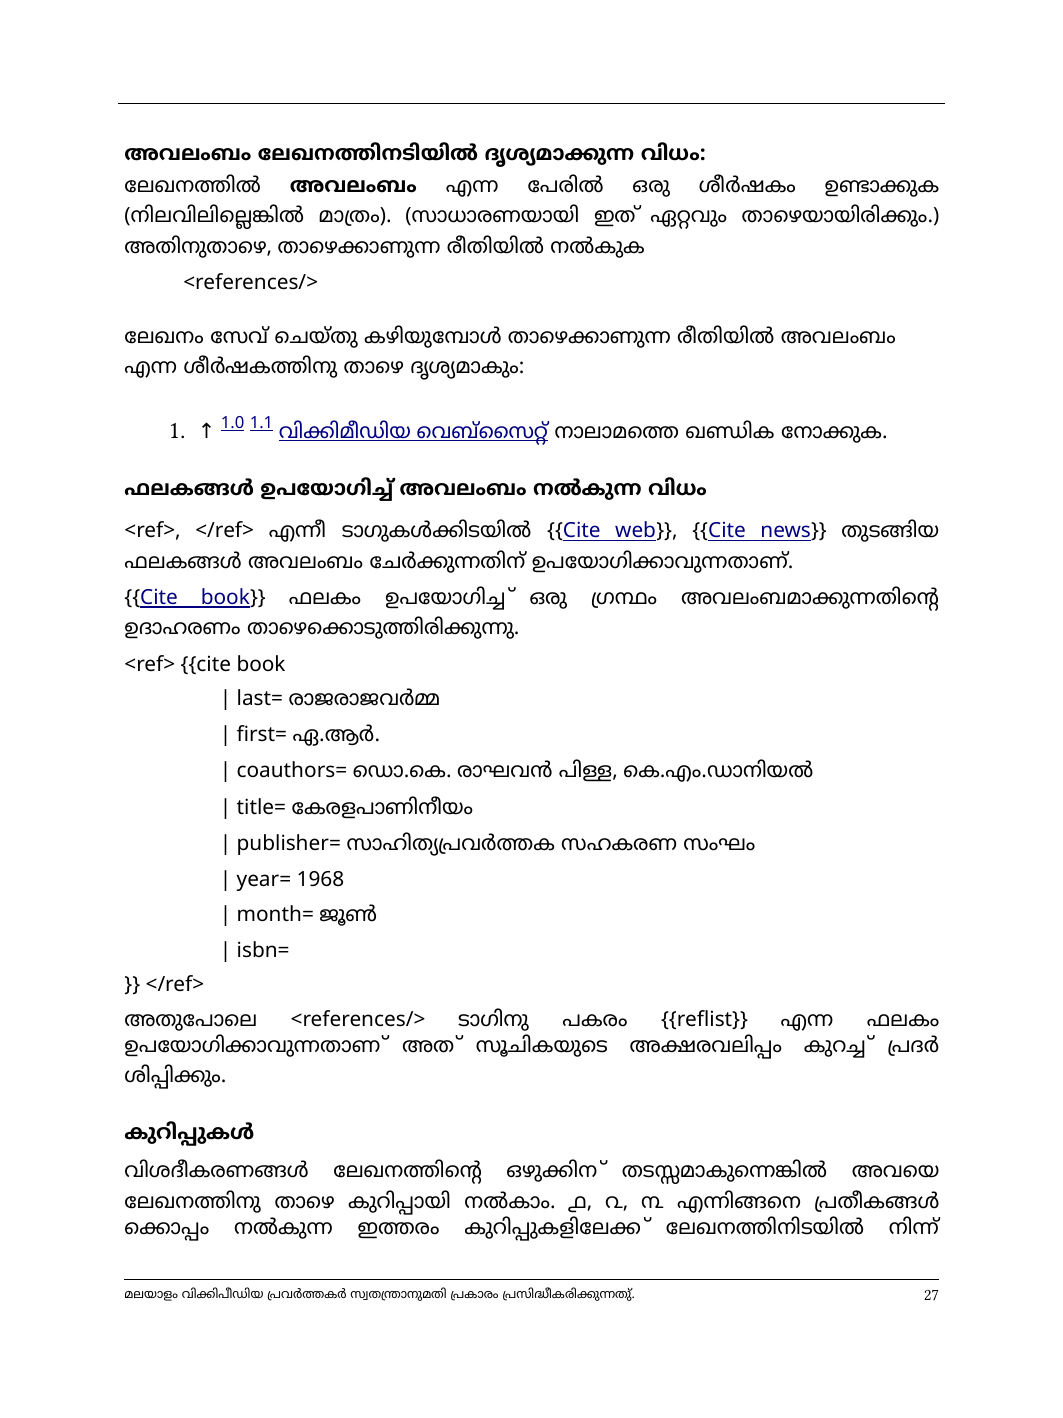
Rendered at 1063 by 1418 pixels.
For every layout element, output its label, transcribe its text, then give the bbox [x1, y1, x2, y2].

text | isbn= [124, 935, 939, 963]
list ലേഖനം സേവ് ചെയ്തു കഴിയുമ്പോള്‍ താഴെക്കാണുന്ന രീതിയില്‍ അവലംബം എന്ന ശീര്‍ഷകത്തിനു താഴെ ദൃശ്യമാകും: [124, 325, 939, 381]
text {{Cite book}} ഫലകം ഉപയോഗിച്ച് ഒരു ഗ്രന്ഥം അവലംബമാക്കുന്നതിന്റെ ഉദാഹരണം താഴെക്കൊടുത്തിരിക്കുന്നു. [124, 582, 939, 643]
text }} </ref> [124, 969, 939, 998]
subtitle കുറിപ്പുകള്‍ [124, 1121, 939, 1147]
text | coauthors= ഡൊ.കെ. രാഘവൻ പിള്ള, കെ.എം.ഡാനിയൽ [124, 756, 939, 786]
text | title= കേരളപാണിനീയം [124, 792, 939, 822]
text <ref>, </ref> എന്നീ ടാഗുകള്‍ക്കിടയില്‍ {{Cite web}}, {{Cite news}} തുടങ്ങിയ ഫലകങ്ങള്‍ അവലംബം ചേര്‍ക്കുന്നതിന്‌ ഉപയോഗിക്കാവുന്നതാണ്. [124, 516, 939, 576]
list ↑ 1.0 1.1 വിക്കിമീഡിയ വെബ്സൈറ്റ് നാലാമത്തെ ഖണ്ഡിക നോക്കുക. [168, 411, 939, 446]
list <references/> [183, 267, 939, 296]
text അതുപോലെ <references/> ടാഗിനു പകരം {{reflist}} എന്ന ഫലകം ഉപയോഗിക്കാവുന്നതാണ്‌ അത് സൂചികയുടെ അക്ഷരവലിപ്പം കുറച്ച് പ്രദര്‍ശിപ്പിക്കും. [124, 1004, 939, 1090]
text | month= ജൂൺ [124, 899, 939, 929]
text | year= 1968 [124, 864, 939, 893]
text ലേഖനത്തില്‍ അവലംബം എന്ന പേരില്‍ ഒരു ശീര്‍ഷകം ഉണ്ടാക്കുക (നിലവിലില്ലെങ്കില്‍ മാത്രം). (സാധാരണയായി ഇത് ഏറ്റവും താഴെയായിരിക്കും.) അതിനുതാഴെ, താഴെക്കാണുന്ന രീതിയില്‍ നല്‍കുക [124, 174, 939, 261]
text <ref> {{cite book [124, 649, 939, 677]
text അവലംബം ലേഖനത്തിനടിയില്‍ ദൃശ്യമാക്കുന്ന വിധം: [124, 110, 939, 168]
text വിശദീകരണങ്ങള്‍ ലേഖനത്തിന്റെ ഒഴുക്കിന് തടസ്സമാകുന്നെങ്കില്‍ അവയെ ലേഖനത്തിനു താഴെ കുറിപ്പായി നല്‍കാം. ൧, ൨, ൩ എന്നിങ്ങനെ പ്രതീകങ്ങള്‍ക്കൊപ്പം നല്‍കുന്ന ഇത്തരം കുറിപ്പുകളിലേക്ക് ലേഖനത്തിനിടയില്‍ നിന്ന് [124, 1160, 939, 1242]
text | publisher= സാഹിത്യപ്രവർത്തക സഹകരണ സംഘം [124, 828, 939, 858]
subtitle ഫലകങ്ങള്‍ ഉപയോഗിച്ച് അവലംബം നല്‍കുന്ന വിധം [124, 477, 939, 503]
text | first= ഏ.ആർ. [124, 719, 939, 749]
text | last= രാജരാജവർമ്മ [124, 683, 939, 713]
